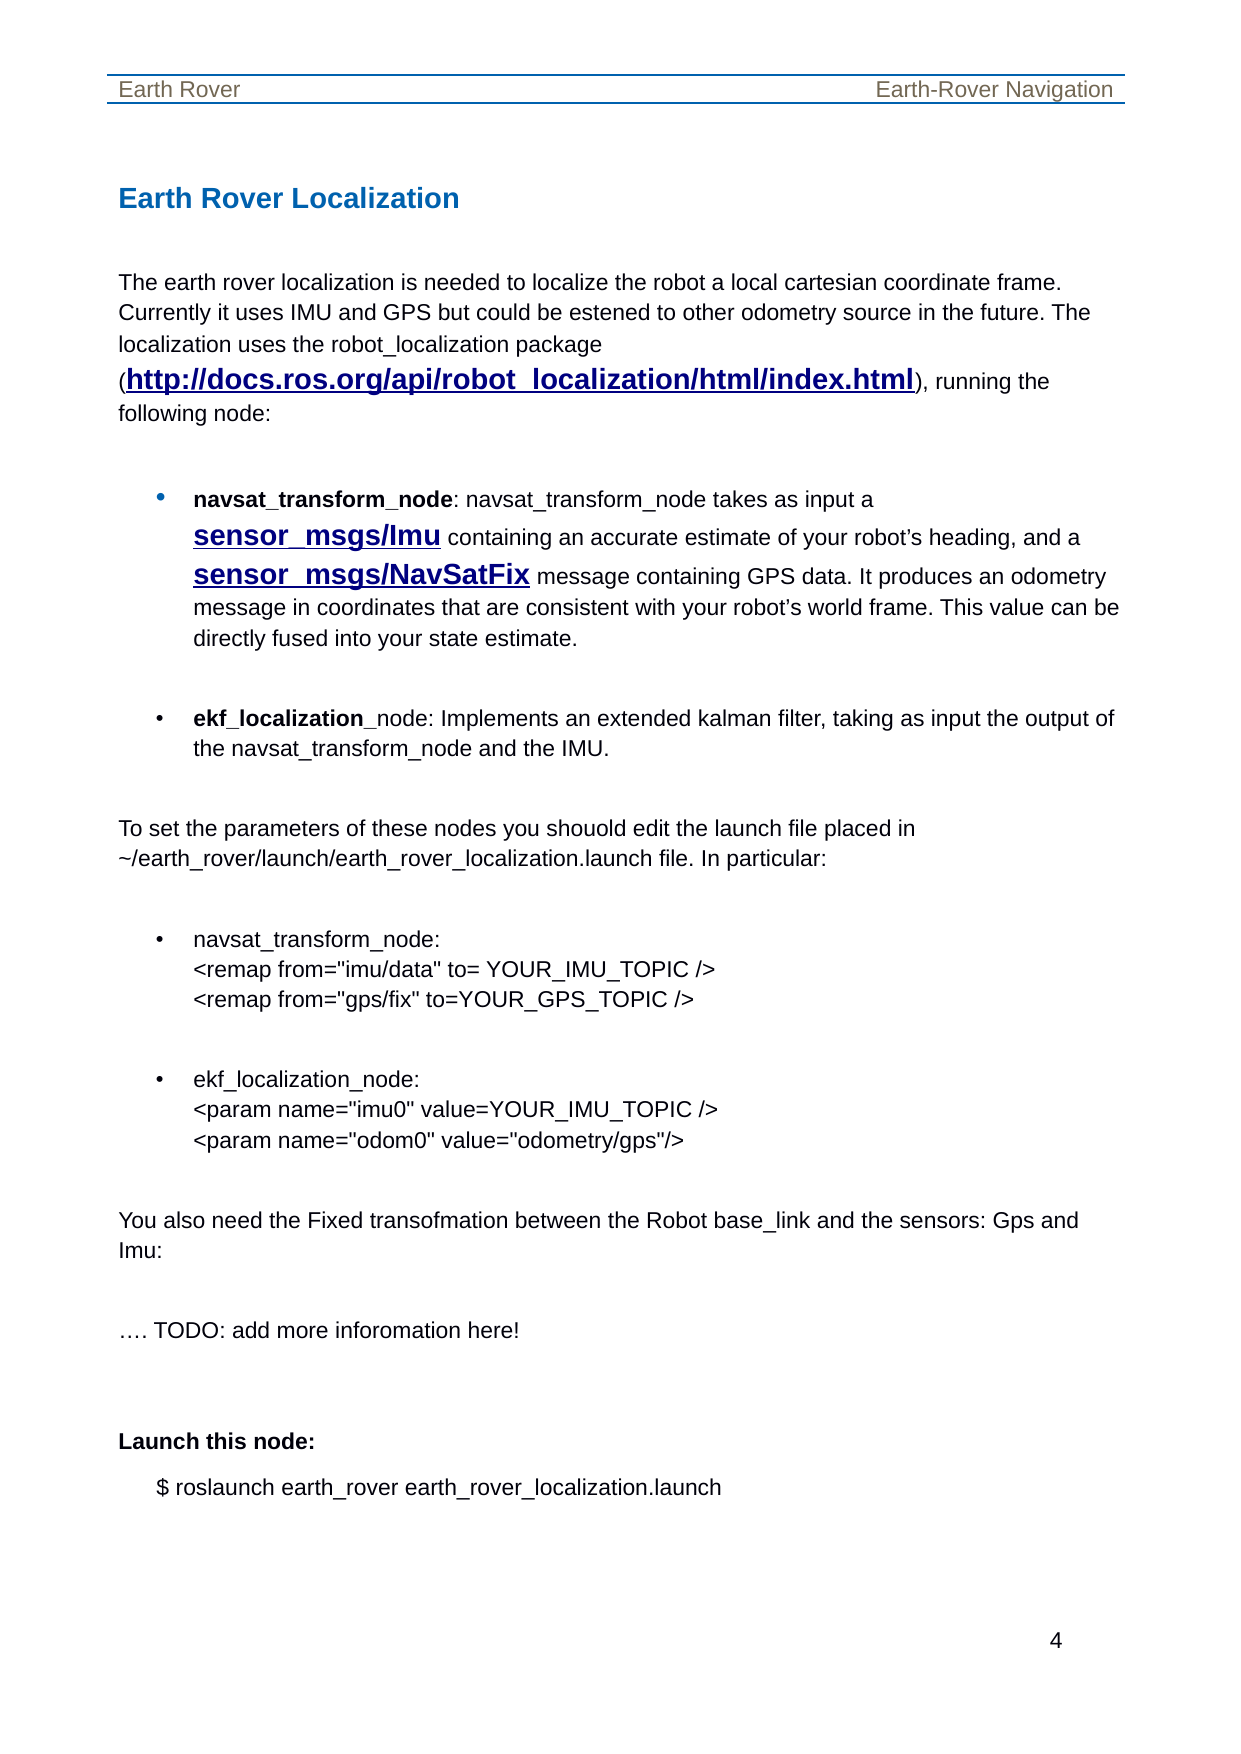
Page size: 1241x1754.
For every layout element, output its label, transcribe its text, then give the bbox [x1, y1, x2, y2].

subtitle You also need the Fixed transofmation between the Robot base_link and the sensors: Gps and Imu: [118, 1207, 1122, 1263]
subtitle navsat_transform_node: navsat_transform_node takes as input a sensor_msgs/Imu containing an accurate estimate of your robot’s heading, and a sensor_msgs/NavSatFix message containing GPS data. It produces an odometry message in coordinates that are consistent with your robot’s world frame. This value can be directly fused into your state estimate. [156, 480, 1122, 651]
subtitle ekf_localization_node: Implements an extended kalman filter, taking as input the output of the navsat_transform_node and the IMU. [156, 705, 1122, 761]
subtitle …. TODO: add more inforomation here! [118, 1317, 1122, 1344]
text Launch this node: [118, 1428, 1122, 1454]
subtitle ekf_localization_node: <param name="imu0" value=YOUR_IMU_TOPIC /> <param name="odom0" value="odometry/gps"/> [156, 1066, 1122, 1153]
subtitle The earth rover localization is needed to localize the robot a local cartesian coordinate frame. Currently it uses IMU and GPS but could be estened to other odometry source in the future. The localization uses the robot_localization package (http://docs.ros.org/api/robot_localization/html/index.html), running the following node: [118, 269, 1122, 426]
subtitle To set the parameters of these nodes you shouold edit the launch file placed in ~/earth_rover/launch/earth_rover_localization.launch file. In particular: [118, 815, 1122, 872]
subtitle Earth Rover Localization [118, 181, 1122, 214]
subtitle navsat_transform_node: <remap from="imu/data" to= YOUR_IMU_TOPIC /> <remap from="gps/fix" to=YOUR_GPS_TOPIC /> [156, 926, 1122, 1012]
text $ roslaunch earth_rover earth_rover_localization.launch [118, 1474, 1122, 1500]
